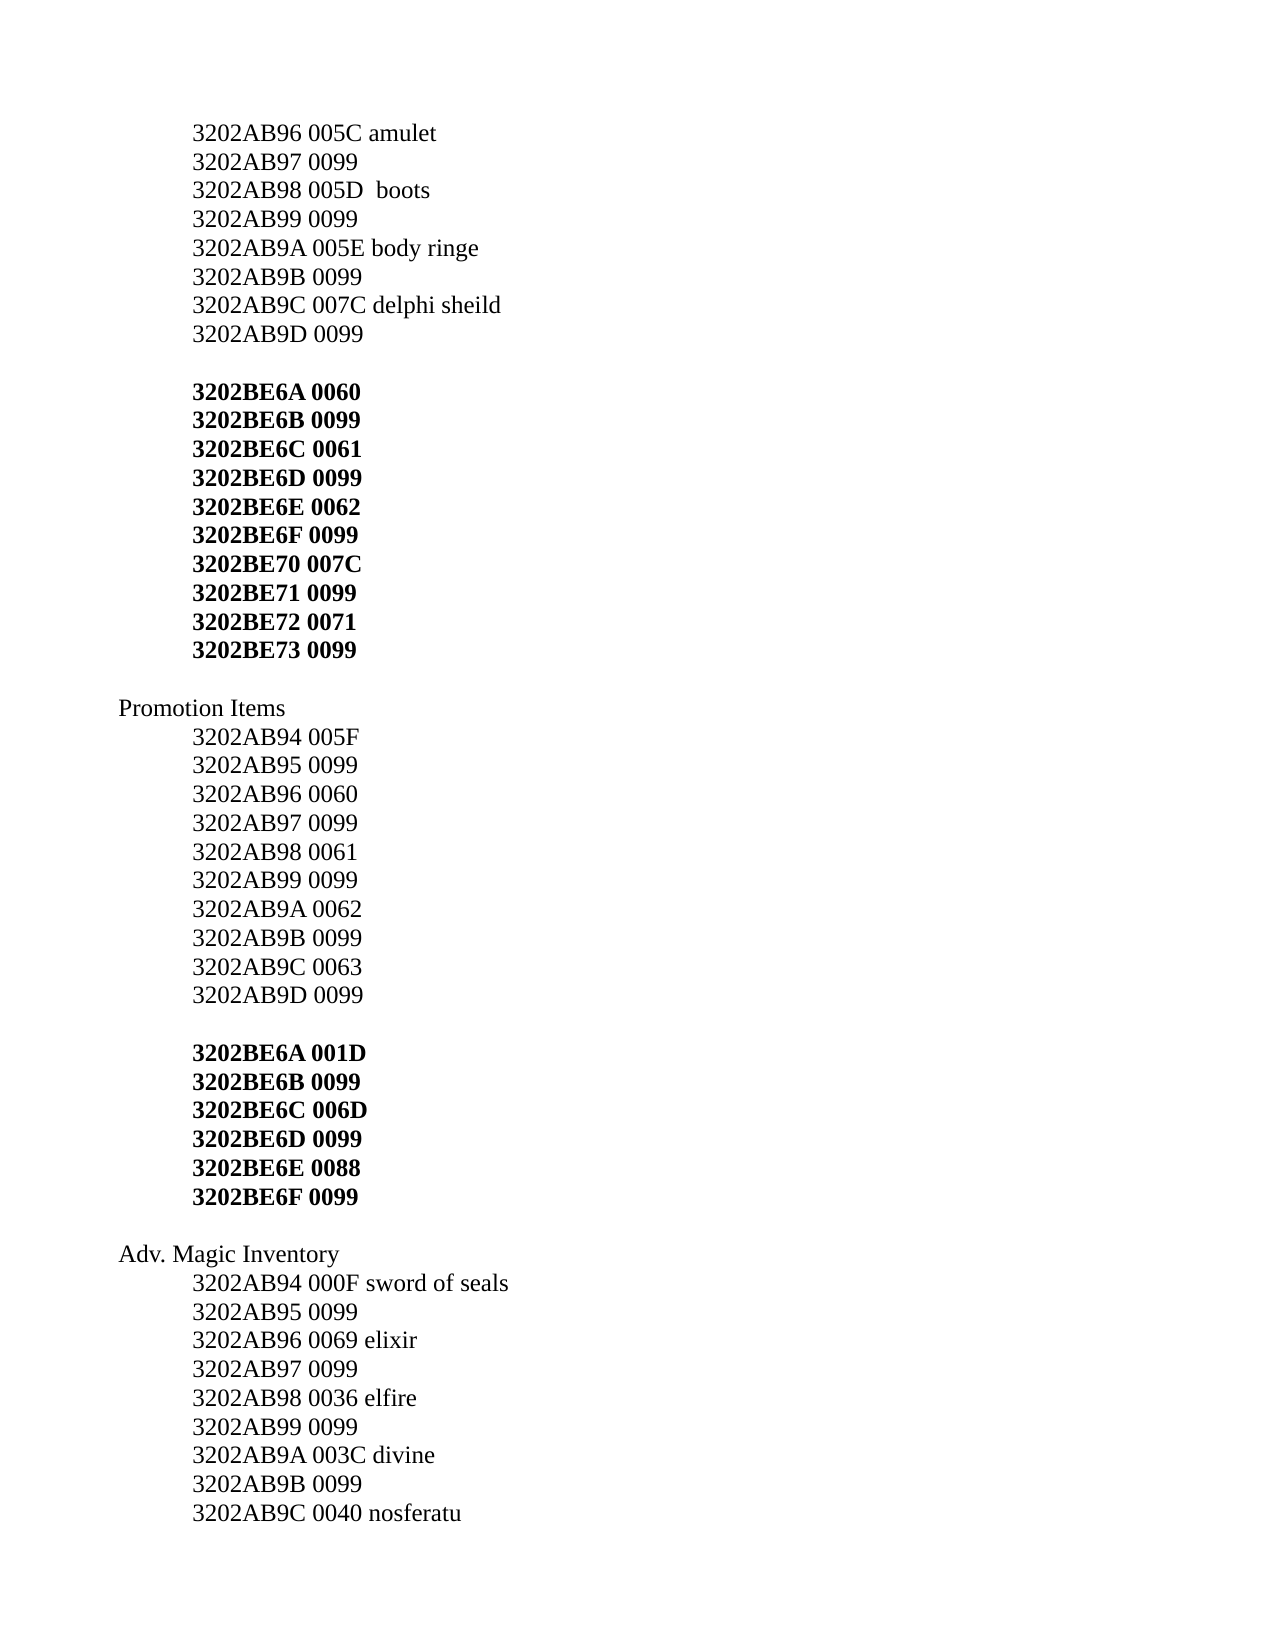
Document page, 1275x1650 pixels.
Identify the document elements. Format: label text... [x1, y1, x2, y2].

text 3202BE6F 0099 [192, 521, 1157, 549]
text 3202AB9A 0062 [192, 894, 1157, 923]
text 3202BE73 0099 [192, 636, 1157, 664]
text 3202BE6C 006D [192, 1096, 1157, 1124]
text Promotion Items [118, 693, 1157, 722]
text 3202AB99 0099 [192, 1412, 1157, 1441]
text 3202AB97 0099 [192, 1354, 1157, 1383]
text 3202AB98 0036 elfire [192, 1383, 1157, 1412]
text 3202AB95 0099 [192, 751, 1157, 779]
text 3202BE6F 0099 [192, 1182, 1157, 1211]
text 3202AB98 005D boots [192, 176, 1157, 204]
text Adv. Magic Inventory [118, 1239, 1157, 1268]
text 3202AB9C 0063 [192, 952, 1157, 981]
text 3202AB9A 003C divine [192, 1441, 1157, 1469]
text 3202BE6D 0099 [192, 1124, 1157, 1153]
text 3202AB9B 0099 [192, 923, 1157, 952]
text 3202AB96 005C amulet [192, 118, 1157, 147]
text 3202AB9D 0099 [192, 319, 1157, 348]
text 3202BE6A 001D [192, 1038, 1157, 1067]
text 3202BE6B 0099 [192, 406, 1157, 434]
text 3202BE6E 0062 [192, 492, 1157, 521]
text 3202BE6C 0061 [192, 434, 1157, 463]
text 3202AB99 0099 [192, 866, 1157, 894]
text 3202BE70 007C [192, 549, 1157, 578]
text 3202AB99 0099 [192, 204, 1157, 233]
text 3202AB96 0060 [192, 779, 1157, 808]
text 3202AB9C 007C delphi sheild [192, 291, 1157, 319]
text 3202AB98 0061 [192, 837, 1157, 866]
text 3202AB97 0099 [192, 808, 1157, 837]
text 3202AB97 0099 [192, 147, 1157, 176]
text 3202AB95 0099 [192, 1297, 1157, 1326]
text 3202AB96 0069 elixir [192, 1326, 1157, 1354]
text 3202AB9D 0099 [192, 981, 1157, 1009]
text 3202AB94 005F [192, 722, 1157, 751]
text 3202AB94 000F sword of seals [192, 1268, 1157, 1297]
text 3202BE71 0099 [192, 578, 1157, 607]
text 3202BE6B 0099 [192, 1067, 1157, 1096]
text 3202AB9C 0040 nosferatu [192, 1498, 1157, 1527]
text 3202BE6E 0088 [192, 1153, 1157, 1182]
text 3202AB9B 0099 [192, 262, 1157, 291]
text 3202BE72 0071 [192, 607, 1157, 636]
text 3202AB9B 0099 [192, 1469, 1157, 1498]
text 3202BE6D 0099 [192, 463, 1157, 492]
text 3202BE6A 0060 [192, 377, 1157, 406]
text 3202AB9A 005E body ringe [192, 233, 1157, 262]
